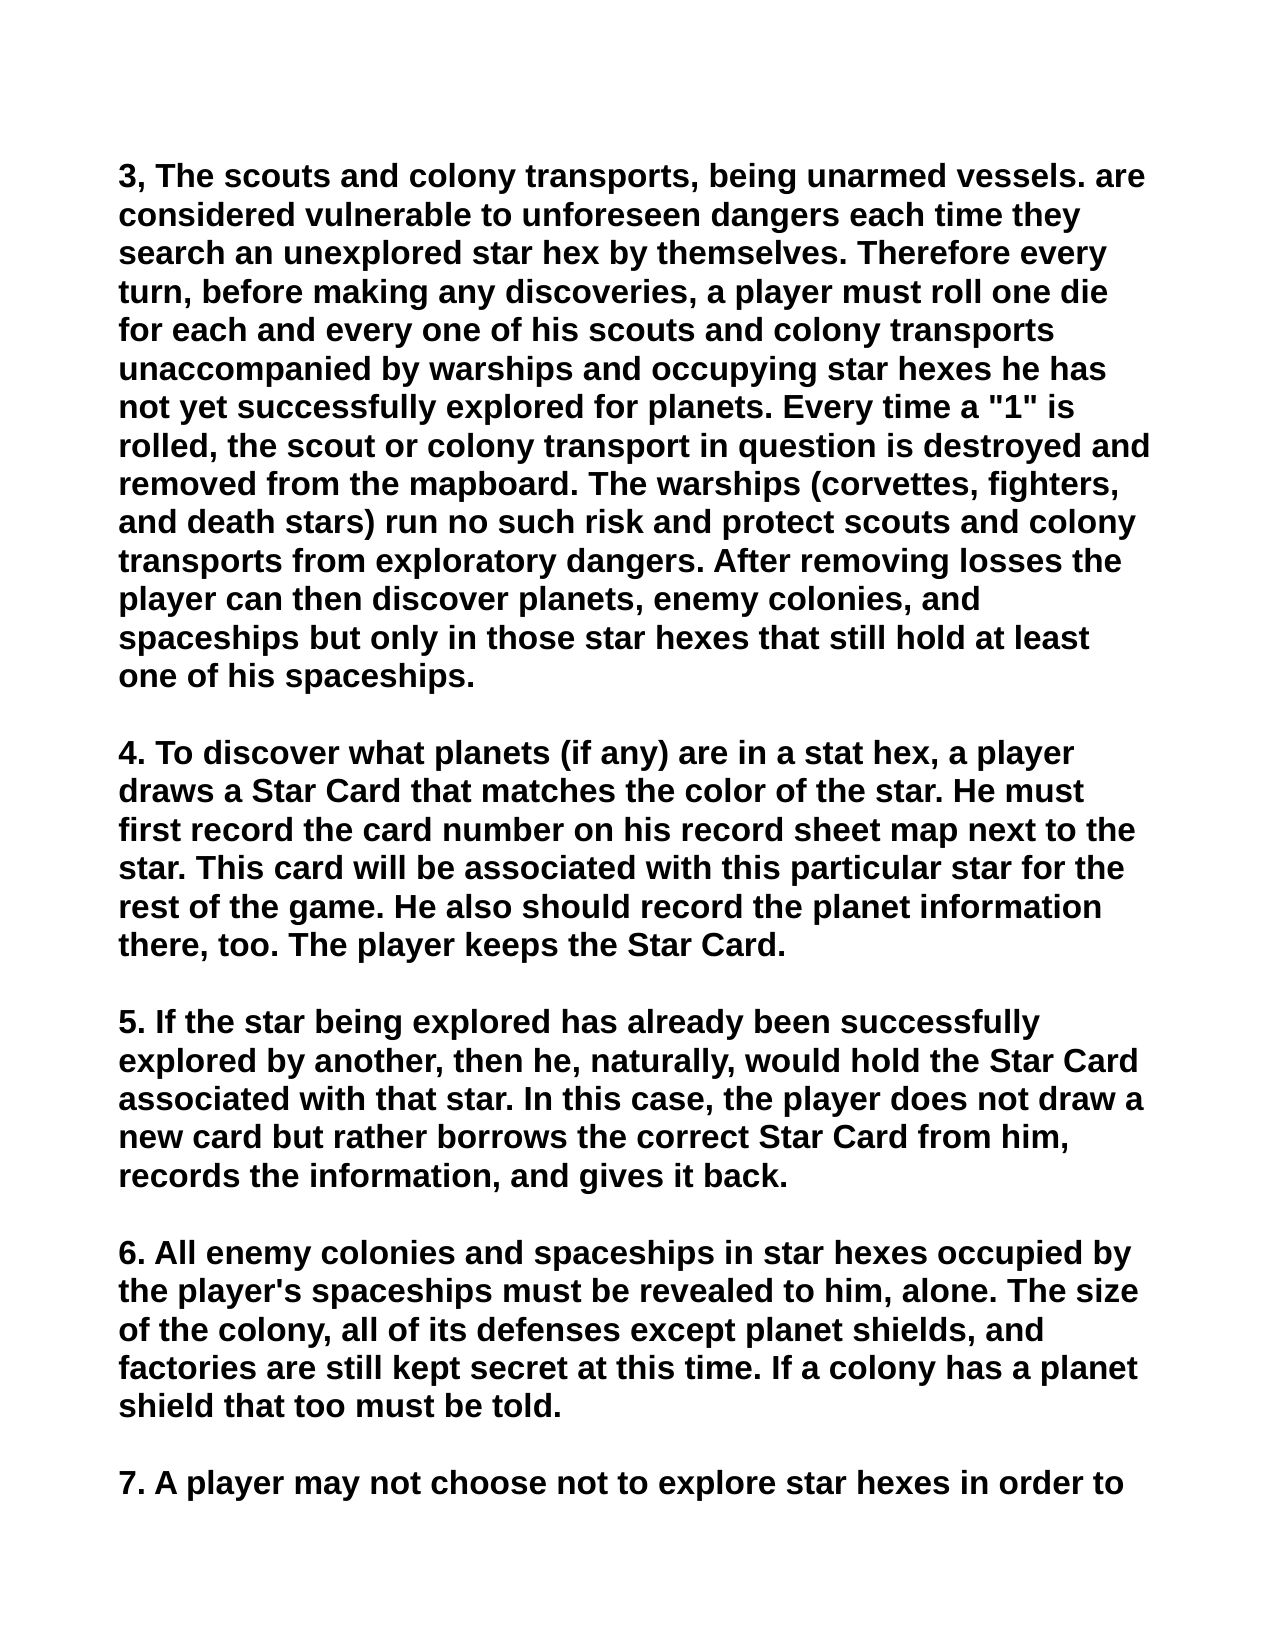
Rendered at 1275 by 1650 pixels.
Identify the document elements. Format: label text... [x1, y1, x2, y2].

text turn, before making any discoveries, a player must roll one die for each and every one of his scouts and colony transports unaccompanied by warships and occupying star hexes he has not yet successfully explored for planets. Every time a "1" is [118, 272, 1157, 426]
text 6. All enemy colonies and spaceships in star hexes occupied by the player's spaceships must be revealed to him, alone. The size of the colony, all of its defenses except planet shields, and [118, 1233, 1157, 1348]
text 5. If the star being explored has already been successfully [118, 1002, 1157, 1041]
text explored by another, then he, naturally, would hold the Star Card associated with that star. In this case, the player does not draw a new card but rather borrows the correct Star Card from him, [118, 1041, 1157, 1156]
text records the information, and gives it back. [118, 1156, 1157, 1194]
text 3, The scouts and colony transports, being unarmed vessels. are considered vulnerable to unforeseen dangers each time they search an unexplored star hex by themselves. Therefore every [118, 157, 1157, 272]
text 4. To discover what planets (if any) are in a stat hex, a player draws a Star Card that matches the color of the star. He must first record the card number on his record sheet map next to the star. This card will be associated with this particular star for the rest of the game. He also should record the planet information there, too. The player keeps the Star Card. [118, 733, 1157, 964]
text rolled, the scout or colony transport in question is destroyed and removed from the mapboard. The warships (corvettes, fighters, and death stars) run no such risk and protect scouts and colony transports from exploratory dangers. After removing losses the player can then discover planets, enemy colonies, and spaceships but only in those star hexes that still hold at least one of his spaceships. [118, 426, 1157, 695]
text factories are still kept secret at this time. If a colony has a planet shield that too must be told. [118, 1348, 1157, 1425]
text 7. A player may not choose not to explore star hexes in order to [118, 1463, 1157, 1502]
